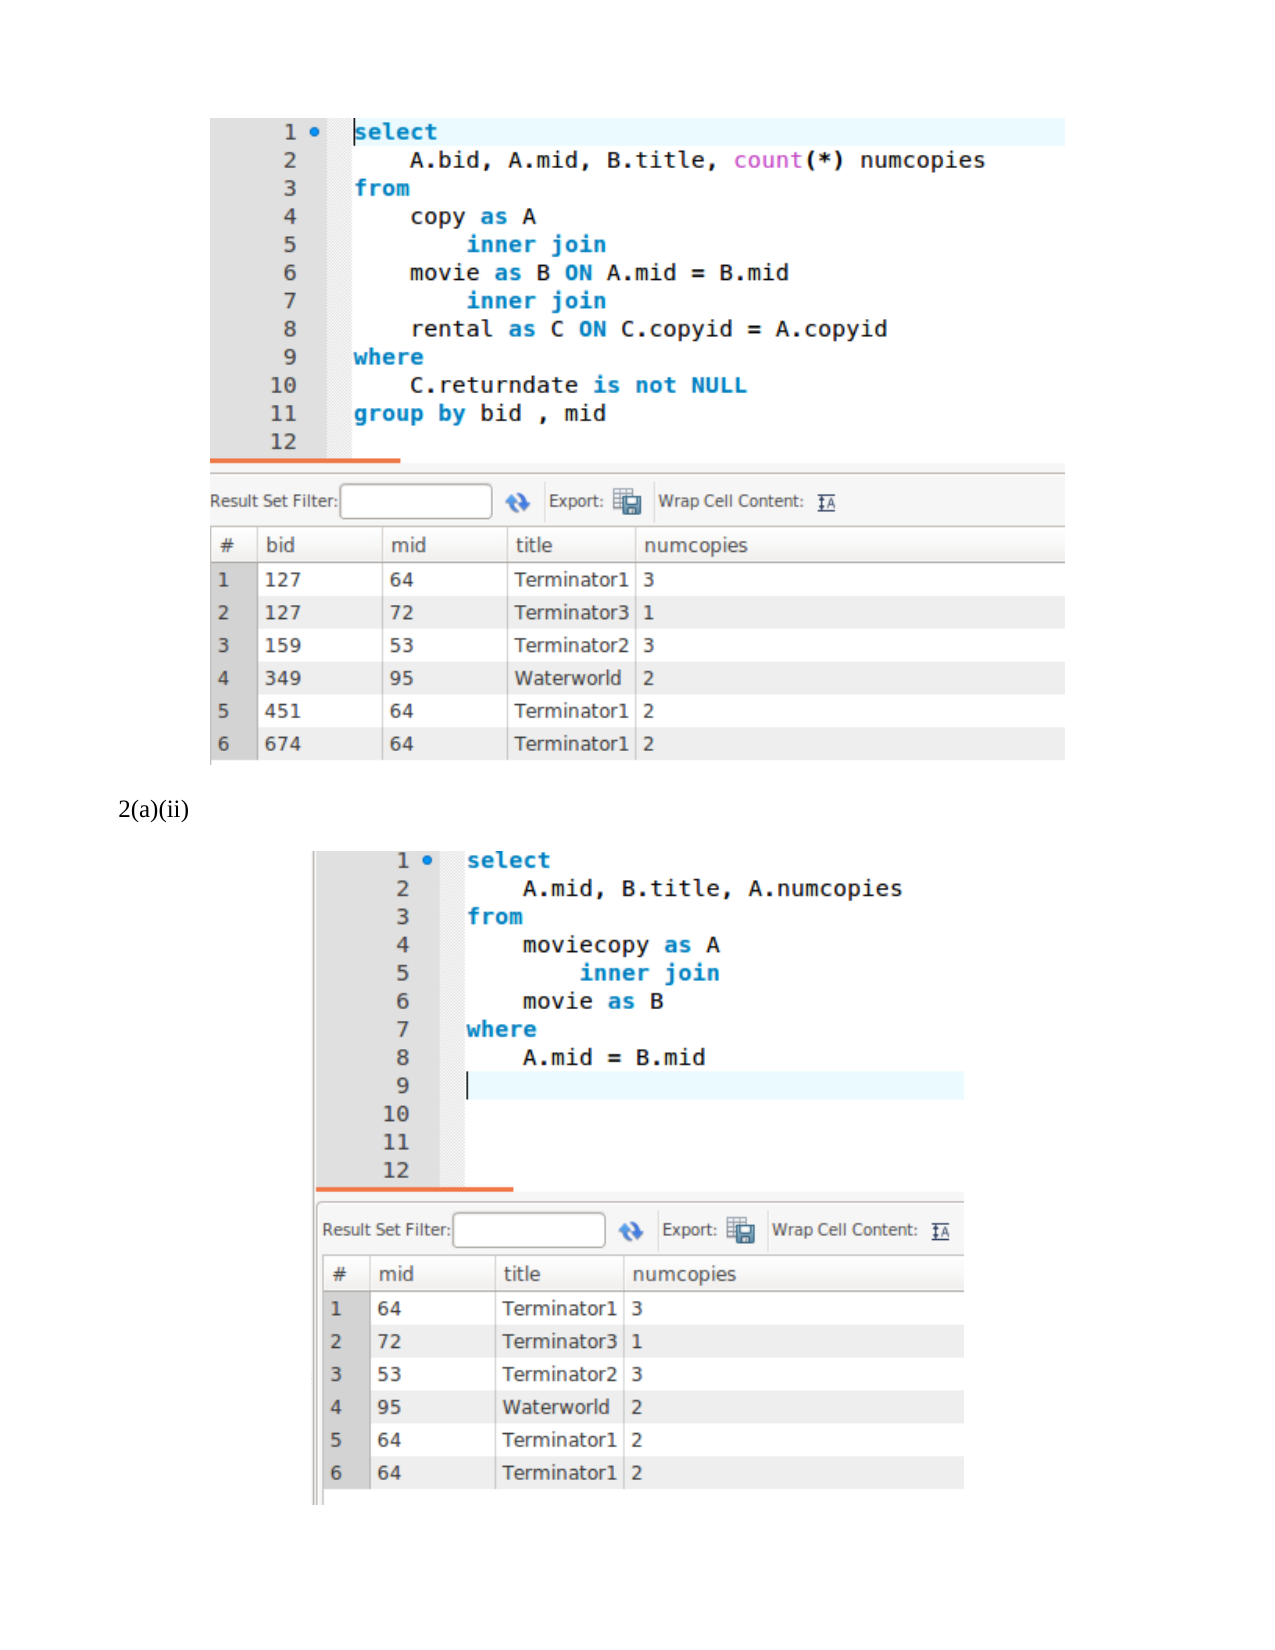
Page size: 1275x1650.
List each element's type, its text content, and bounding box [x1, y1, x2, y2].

text 2(a)(ii) [118, 794, 1157, 822]
picture [210, 118, 1065, 765]
picture [311, 851, 964, 1505]
